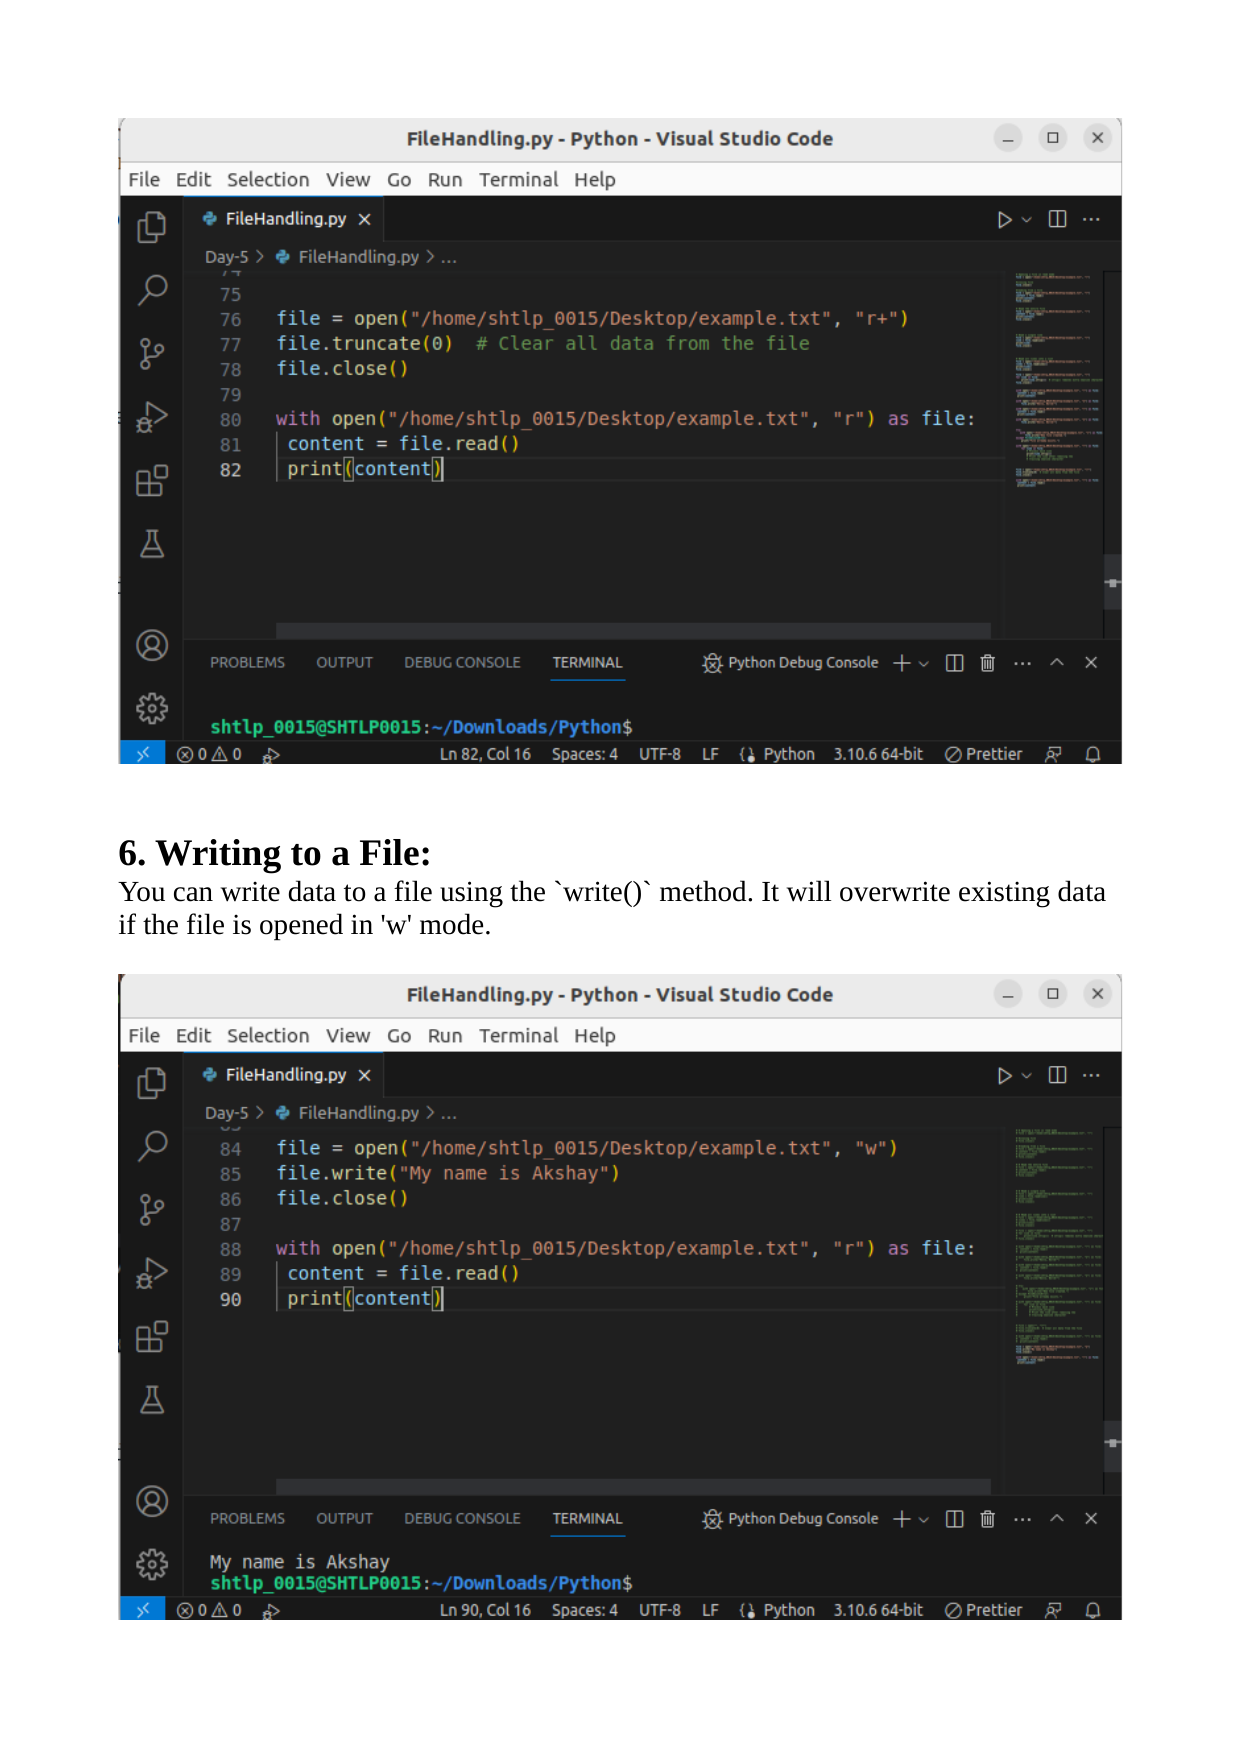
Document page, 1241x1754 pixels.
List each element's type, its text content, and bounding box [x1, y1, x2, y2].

picture [118, 974, 1123, 1620]
picture [118, 118, 1123, 764]
text 6. Writing to a File: [118, 831, 1122, 874]
text You can write data to a file using the `write()` method. It will overwrite existing data if the file is opened in 'w' mode. [118, 874, 1122, 941]
